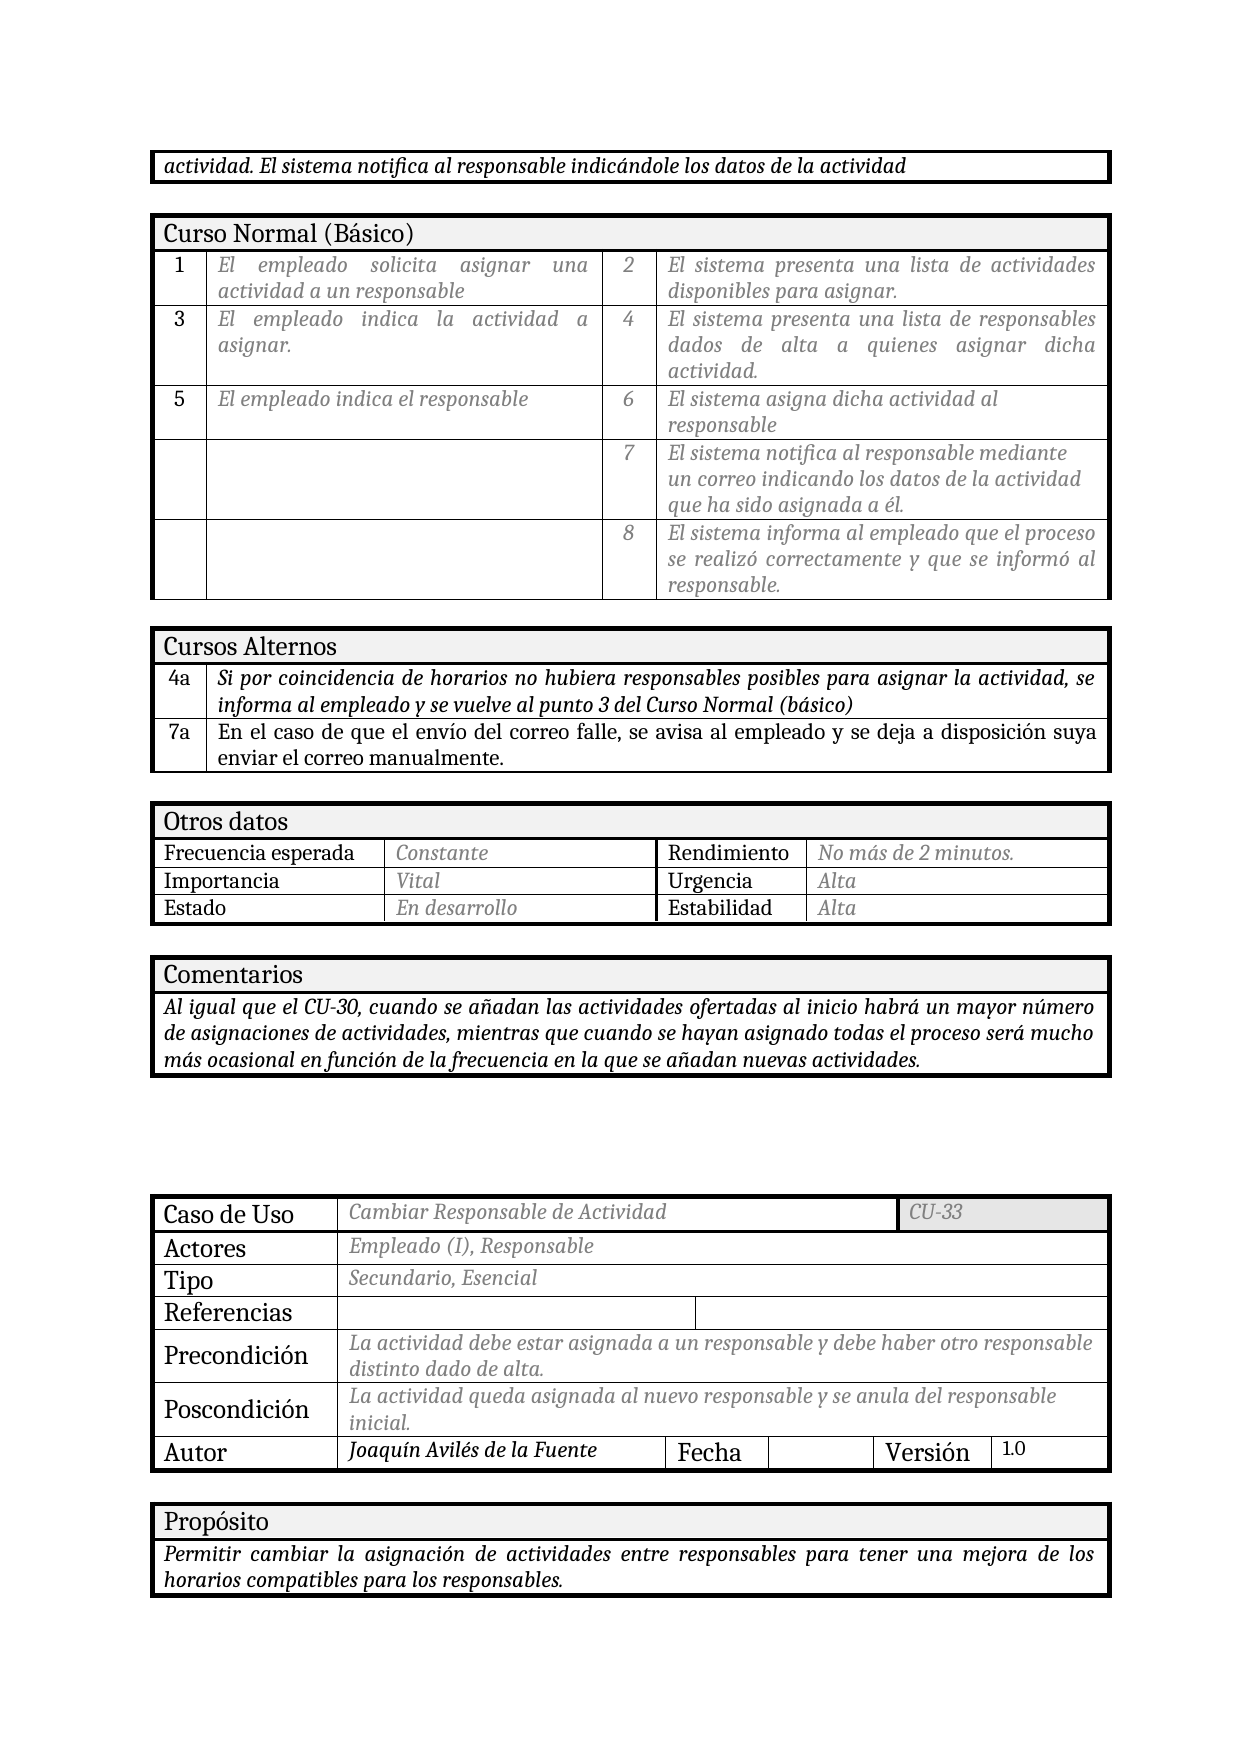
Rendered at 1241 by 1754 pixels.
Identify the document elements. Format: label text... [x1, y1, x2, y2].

table_cell [769, 1437, 873, 1468]
table_cell La actividad queda asignada al nuevo responsable y se anula del responsable inicial. [338, 1383, 1107, 1436]
table_cell 3 [155, 306, 206, 385]
table_cell 2 [603, 252, 656, 304]
table_cell 6 [603, 386, 656, 438]
table_cell El sistema presenta una lista de actividades disponibles para asignar. [657, 252, 1107, 304]
table_cell El sistema notifica al responsable mediante un correo indicando los datos de la actividad que ha sido asignada a él. [657, 440, 1107, 518]
table_cell Poscondición [155, 1383, 337, 1436]
table_header Propósito [155, 1506, 1107, 1537]
table_cell El empleado indica la actividad a asignar. [207, 306, 602, 385]
table_cell Empleado (I), Responsable [338, 1233, 1107, 1264]
table_cell actividad. El sistema notifica al responsable indicándole los datos de la actividad [155, 153, 1107, 179]
table_cell En desarrollo [385, 895, 655, 921]
table_cell El empleado indica el responsable [207, 386, 602, 438]
table_cell Estabilidad [658, 895, 806, 921]
table_cell Autor [155, 1437, 337, 1468]
table_cell Joaquín Avilés de la Fuente [338, 1437, 665, 1468]
table_cell 7 [603, 440, 656, 518]
table_cell En el caso de que el envío del correo falle, se avisa al empleado y se deja a disposición suya enviar el correo manualmente. [207, 719, 1107, 771]
table_cell Fecha [666, 1437, 768, 1468]
table_cell Permitir cambiar la asignación de actividades entre responsables para tener una mejora de los horarios compatibles para los responsables. [155, 1541, 1107, 1593]
table_cell 5 [155, 386, 206, 438]
table_cell Referencias [155, 1297, 337, 1328]
table_cell [155, 440, 206, 518]
table_cell 4a [155, 665, 206, 718]
table_cell Tipo [155, 1265, 337, 1296]
table_cell Alta [807, 895, 1107, 921]
table_header CU-33 [900, 1199, 1107, 1230]
table_cell 1.0 [992, 1437, 1107, 1468]
table_cell Estado [155, 895, 384, 921]
table_cell El empleado solicita asignar una actividad a un responsable [207, 252, 602, 304]
table_cell [696, 1297, 1107, 1328]
table_header Caso de Uso [155, 1199, 337, 1230]
table_cell [155, 520, 206, 599]
table_cell [338, 1297, 695, 1328]
table_cell Precondición [155, 1330, 337, 1382]
table_cell El sistema asigna dicha actividad al responsable [657, 386, 1107, 438]
table_cell 7a [155, 719, 206, 771]
table_cell Rendimiento [658, 840, 806, 867]
table_cell Versión [874, 1437, 991, 1468]
table_cell [207, 440, 602, 518]
table_cell El sistema presenta una lista de responsables dados de alta a quienes asignar dicha actividad. [657, 306, 1107, 385]
table_header Curso Normal (Básico) [155, 218, 1107, 249]
table_cell Actores [155, 1233, 337, 1264]
table_cell La actividad debe estar asignada a un responsable y debe haber otro responsable distinto dado de alta. [338, 1330, 1107, 1382]
table_cell Urgencia [658, 868, 806, 894]
table_cell Constante [385, 840, 655, 867]
table_cell Al igual que el CU-30, cuando se añadan las actividades ofertadas al inicio habrá un mayor número de asignaciones de actividades, mientras que cuando se hayan asignado todas el proceso será mucho más ocasional en función de la frecuencia en la que se añadan nuevas actividades. [155, 994, 1107, 1073]
table_cell No más de 2 minutos. [807, 840, 1107, 867]
table_header Cursos Alternos [155, 631, 1107, 662]
table_cell Si por coincidencia de horarios no hubiera responsables posibles para asignar la actividad, se informa al empleado y se vuelve al punto 3 del Curso Normal (básico) [207, 665, 1107, 718]
table_header Cambiar Responsable de Actividad [338, 1199, 896, 1230]
table_cell Importancia [155, 868, 384, 894]
table_cell 8 [603, 520, 656, 599]
table_header Comentarios [155, 960, 1107, 991]
table_cell Secundario, Esencial [338, 1265, 1107, 1296]
table_cell 1 [155, 252, 206, 304]
table_cell 4 [603, 306, 656, 385]
table_cell Vital [385, 868, 655, 894]
table_cell Alta [807, 868, 1107, 894]
table_cell El sistema informa al empleado que el proceso se realizó correctamente y que se informó al responsable. [657, 520, 1107, 599]
table_header Otros datos [155, 806, 1107, 837]
table_cell Frecuencia esperada [155, 840, 384, 867]
table_cell [207, 520, 602, 599]
